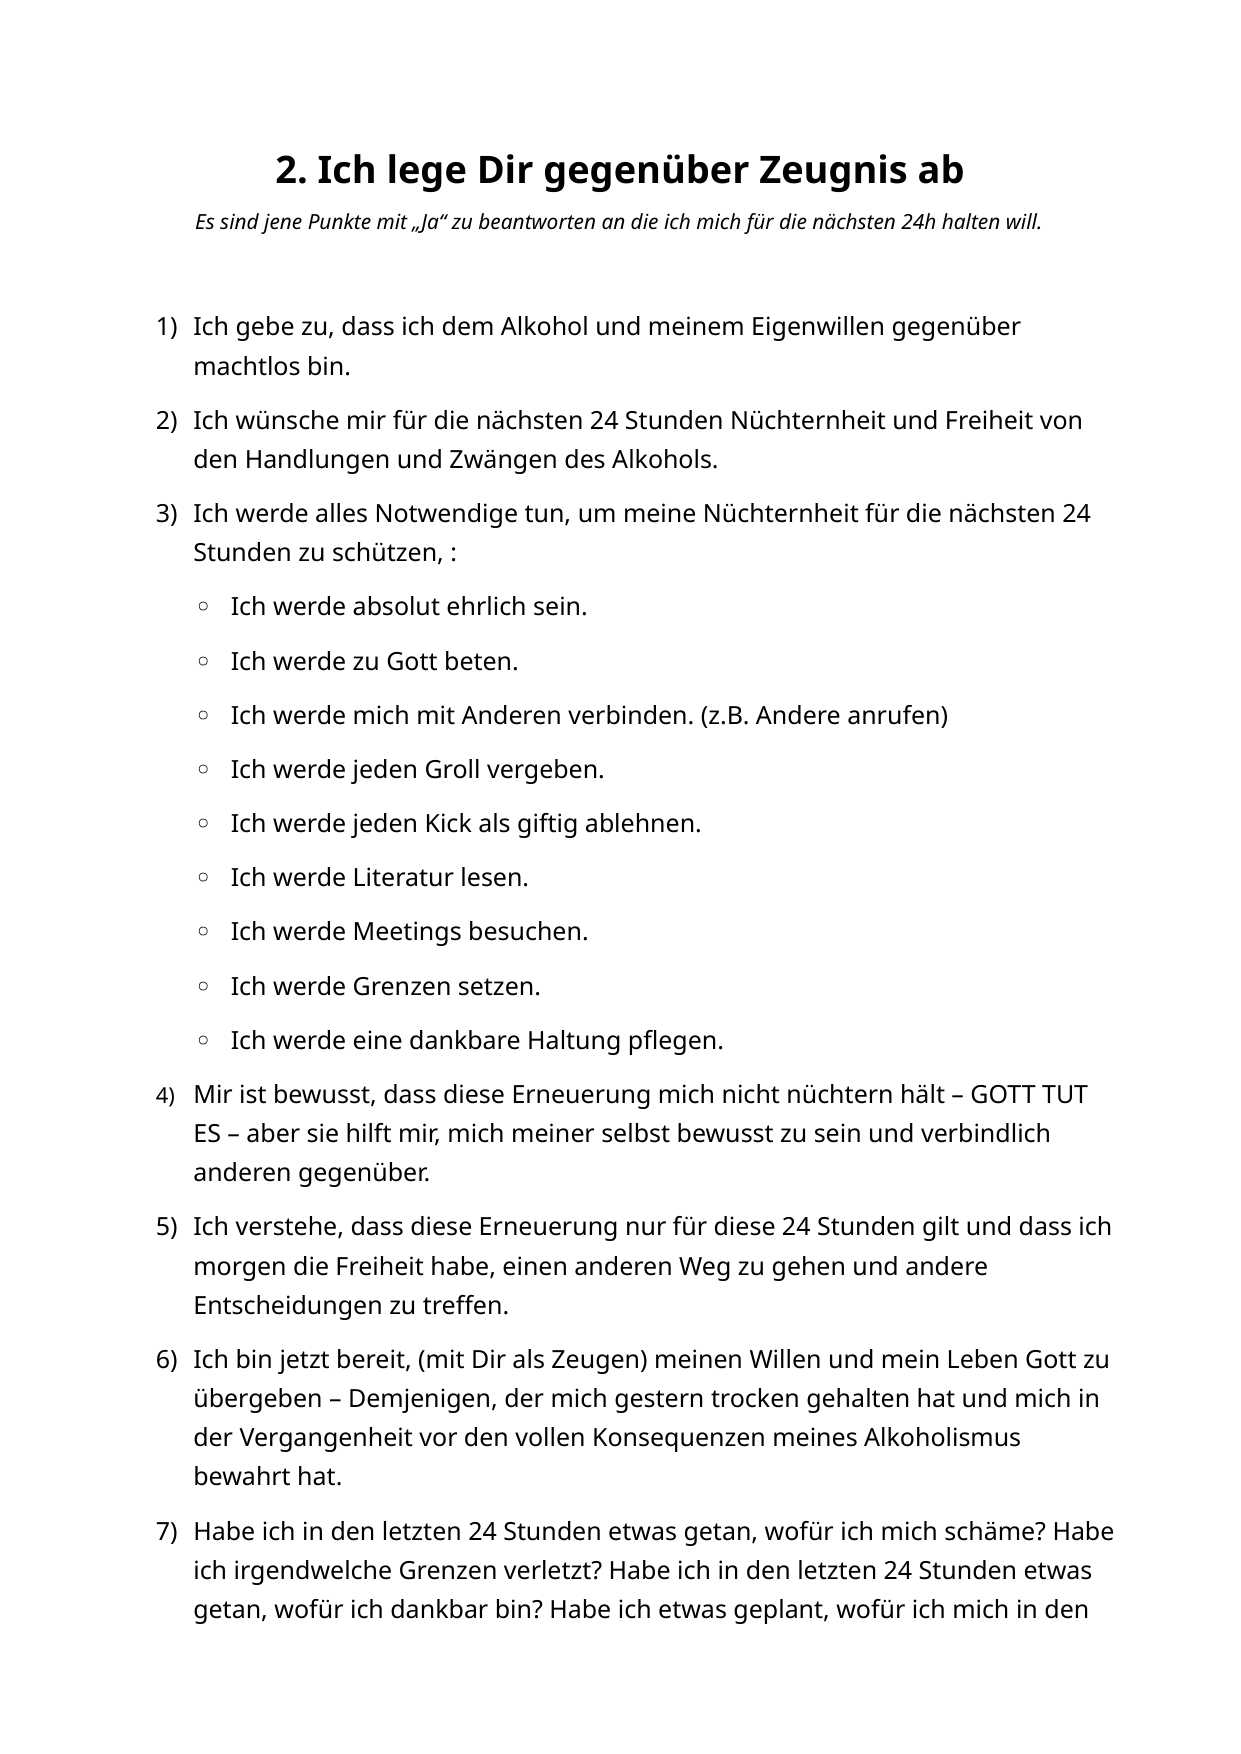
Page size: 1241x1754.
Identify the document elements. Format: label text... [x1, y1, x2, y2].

list Ich bin jetzt bereit, (mit Dir als Zeugen) meinen Willen und mein Leben Gott zu übergeben – Demjenigen, der mich gestern trocken gehalten hat und mich in der Vergangenheit vor den vollen Konsequenzen meines Alkoholismus bewahrt hat. [156, 1342, 1122, 1493]
list Ich gebe zu, dass ich dem Alkohol und meinem Eigenwillen gegenüber machtlos bin. [156, 309, 1122, 382]
list Ich werde Meetings besuchen. [193, 914, 1122, 948]
list Ich werde absolut ehrlich sein. [193, 589, 1122, 623]
list Mir ist bewusst, dass diese Erneuerung mich nicht nüchtern hält – GOTT TUT ES – aber sie hilft mir, mich meiner selbst bewusst zu sein und verbindlich anderen gegenüber. [156, 1077, 1122, 1189]
list Ich werde mich mit Anderen verbinden. (z.B. Andere anrufen) [193, 697, 1122, 731]
list Ich werde jeden Kick als giftig ablehnen. [193, 806, 1122, 840]
list Ich werde zu Gott beten. [193, 643, 1122, 677]
list Ich werde Grenzen setzen. [193, 968, 1122, 1002]
list Ich verstehe, dass diese Erneuerung nur für diese 24 Stunden gilt und dass ich morgen die Freiheit habe, einen anderen Weg zu gehen und andere Entscheidungen zu treffen. [156, 1209, 1122, 1321]
list Ich werde eine dankbare Haltung pflegen. [193, 1022, 1122, 1056]
list Ich werde alles Notwendige tun, um meine Nüchternheit für die nächsten 24 Stunden zu schützen, : [156, 496, 1122, 569]
subtitle 2. Ich lege Dir gegenüber Zeugnis ab [118, 143, 1122, 195]
text Es sind jene Punkte mit „Ja“ zu beantworten an die ich mich für die nächsten 24h halten will. [118, 207, 1122, 236]
list Ich werde jeden Groll vergeben. [193, 752, 1122, 786]
list Habe ich in den letzten 24 Stunden etwas getan, wofür ich mich schäme? Habe ich irgendwelche Grenzen verletzt? Habe ich in den letzten 24 Stunden etwas getan, wofür ich dankbar bin? Habe ich etwas geplant, wofür ich mich in den [156, 1513, 1122, 1626]
list Ich werde Literatur lesen. [193, 860, 1122, 894]
list Ich wünsche mir für die nächsten 24 Stunden Nüchternheit und Freiheit von den Handlungen und Zwängen des Alkohols. [156, 402, 1122, 476]
